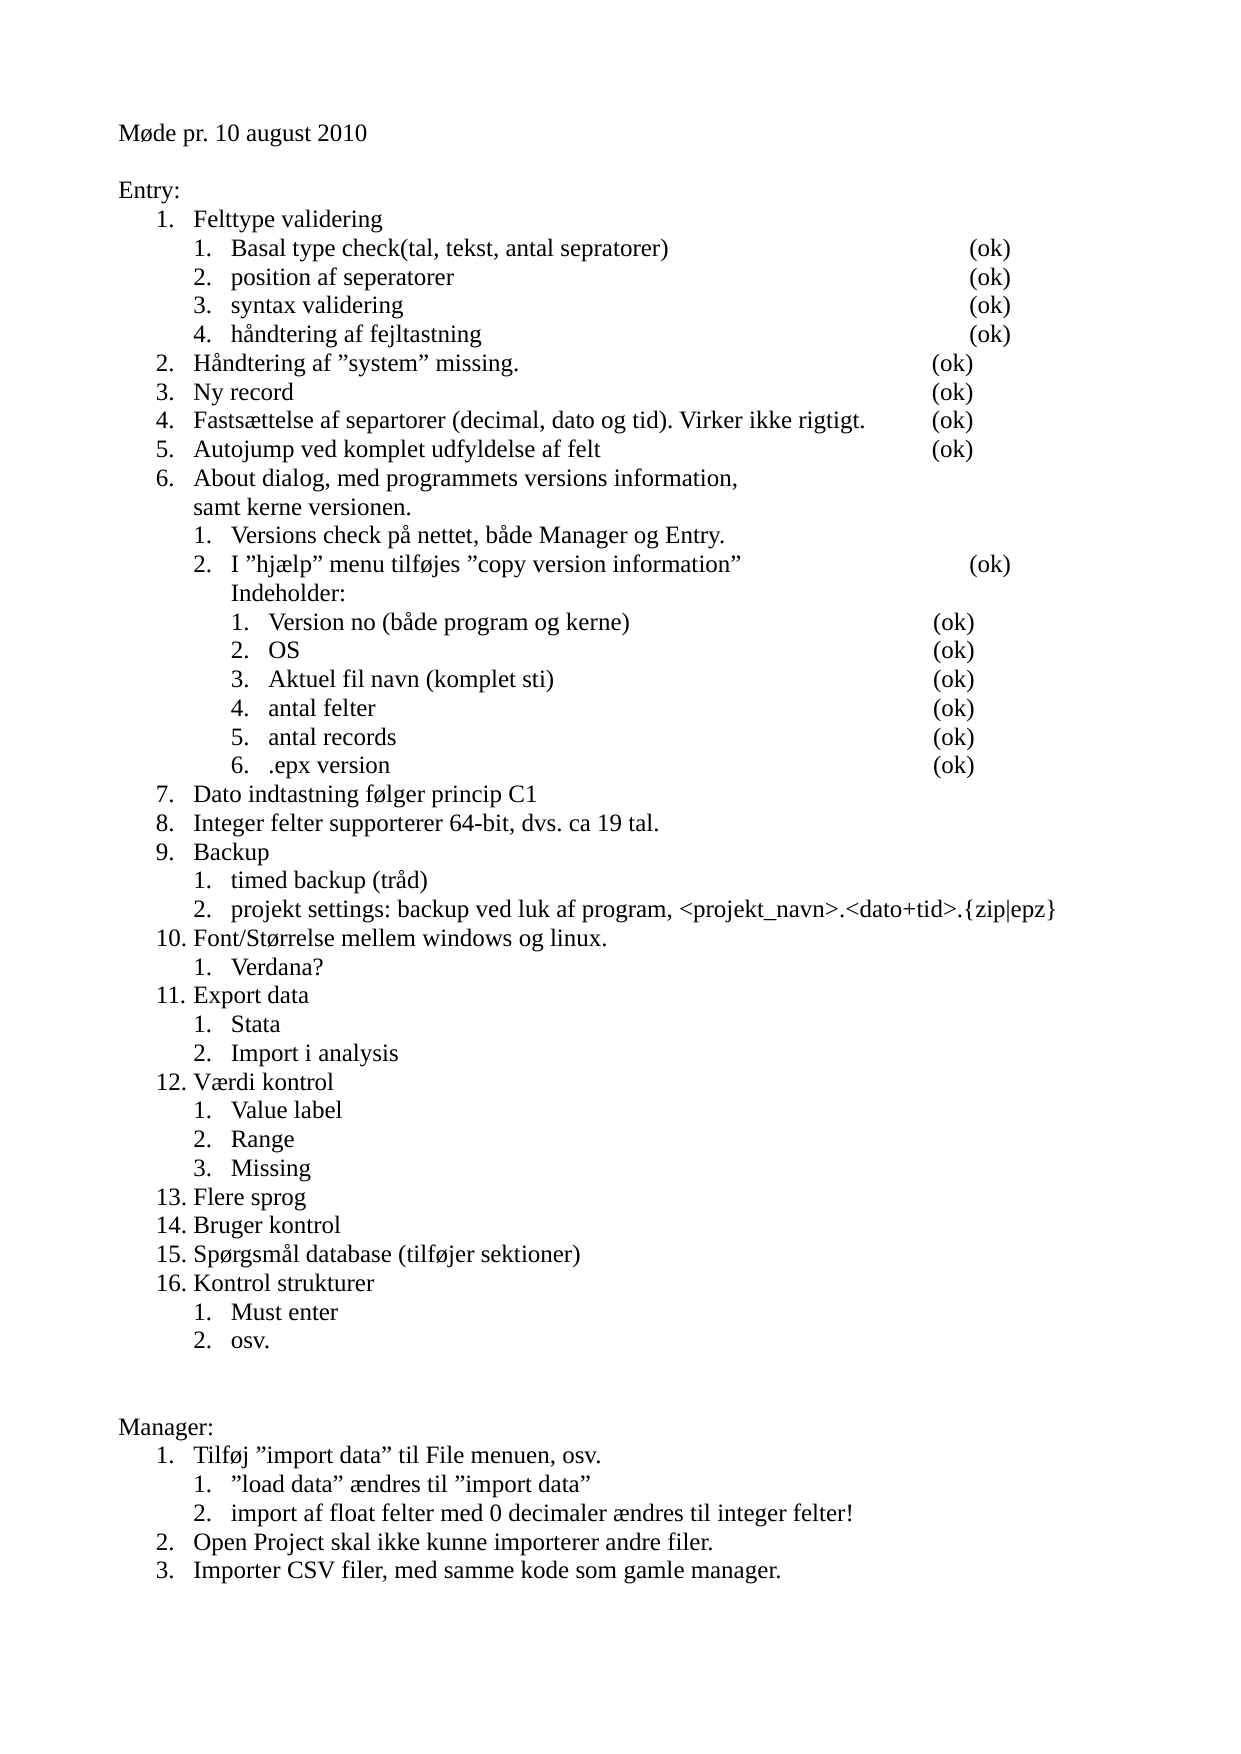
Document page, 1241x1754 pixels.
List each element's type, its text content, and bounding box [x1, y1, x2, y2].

text Manager: [118, 1412, 1122, 1441]
list Verdana? [193, 952, 1122, 981]
list position af seperatorer (ok) [193, 262, 1122, 291]
list Flere sprog [156, 1182, 1122, 1211]
list Spørgsmål database (tilføjer sektioner) [156, 1239, 1122, 1268]
list antal records (ok) [231, 722, 1122, 751]
list I ”hjælp” menu tilføjes ”copy version information” (ok) Indeholder: [193, 549, 1122, 607]
list Værdi kontrol [156, 1067, 1122, 1096]
list Range [193, 1124, 1122, 1153]
list Version no (både program og kerne) (ok) [231, 607, 1122, 636]
list Value label [193, 1096, 1122, 1124]
list projekt settings: backup ved luk af program, <projekt_navn>.<dato+tid>.{zip|epz} [193, 894, 1122, 923]
list Versions check på nettet, både Manager og Entry. [193, 521, 1122, 549]
list OS (ok) [231, 636, 1122, 664]
list Export data [156, 981, 1122, 1009]
list About dialog, med programmets versions information, samt kerne versionen. [156, 463, 1122, 521]
list import af float felter med 0 decimaler ændres til integer felter! [193, 1498, 1122, 1527]
list Font/Størrelse mellem windows og linux. [156, 923, 1122, 952]
list Backup [156, 837, 1122, 866]
list Håndtering af ”system” missing. (ok) [156, 348, 1122, 377]
list håndtering af fejltastning (ok) [193, 319, 1122, 348]
list syntax validering (ok) [193, 291, 1122, 319]
list Dato indtastning følger princip C1 [156, 779, 1122, 808]
list timed backup (tråd) [193, 866, 1122, 894]
list Must enter [193, 1297, 1122, 1326]
list Bruger kontrol [156, 1211, 1122, 1239]
list Missing [193, 1153, 1122, 1182]
list Tilføj ”import data” til File menuen, osv. [156, 1441, 1122, 1469]
list Open Project skal ikke kunne importerer andre filer. [156, 1527, 1122, 1556]
list Ny record (ok) [156, 377, 1122, 406]
list .epx version (ok) [231, 751, 1122, 779]
list Stata [193, 1009, 1122, 1038]
list ”load data” ændres til ”import data” [193, 1469, 1122, 1498]
list Felttype validering [156, 204, 1122, 233]
list Integer felter supporterer 64-bit, dvs. ca 19 tal. [156, 808, 1122, 837]
list Autojump ved komplet udfyldelse af felt (ok) [156, 434, 1122, 463]
list Basal type check(tal, tekst, antal sepratorer) (ok) [193, 233, 1122, 262]
list Fastsættelse af separtorer (decimal, dato og tid). Virker ikke rigtigt. (ok) [156, 406, 1122, 434]
text Entry: [118, 176, 1122, 204]
list Importer CSV filer, med samme kode som gamle manager. [156, 1556, 1122, 1584]
list osv. [193, 1326, 1122, 1354]
list Aktuel fil navn (komplet sti) (ok) [231, 664, 1122, 693]
list Kontrol strukturer [156, 1268, 1122, 1297]
list antal felter (ok) [231, 693, 1122, 722]
list Import i analysis [193, 1038, 1122, 1067]
text Møde pr. 10 august 2010 [118, 118, 1122, 147]
